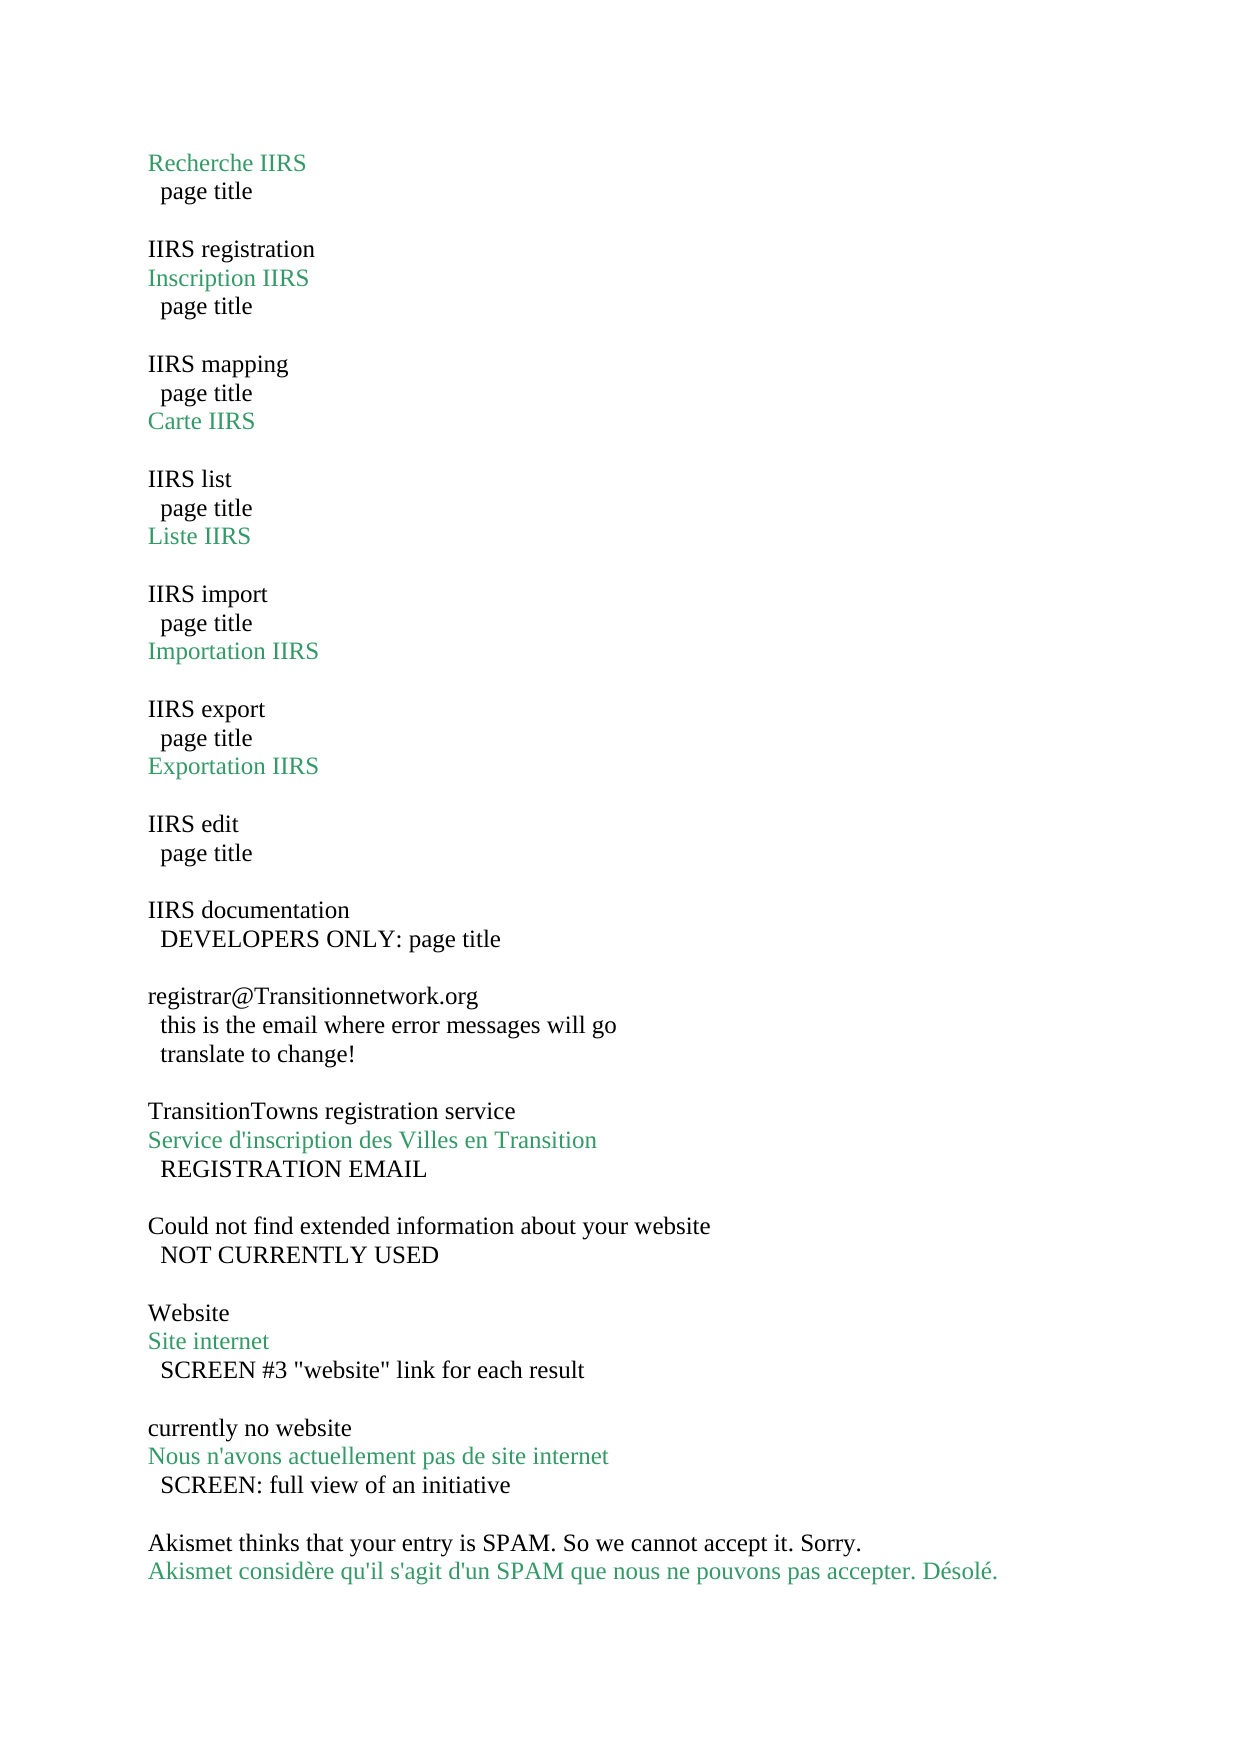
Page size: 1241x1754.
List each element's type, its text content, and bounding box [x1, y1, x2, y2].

text IIRS import [148, 579, 1093, 608]
text Could not find extended information about your website [148, 1211, 1093, 1240]
text page title [148, 838, 1093, 866]
text registrar@Transitionnetwork.org [148, 981, 1093, 1010]
text DEVELOPERS ONLY: page title [148, 924, 1093, 953]
text Liste IIRS [148, 521, 1093, 550]
text Nous n'avons actuellement pas de site internet [148, 1441, 1093, 1470]
text IIRS list [148, 464, 1093, 493]
text IIRS edit [148, 809, 1093, 838]
text IIRS export [148, 694, 1093, 723]
text TransitionTowns registration service [148, 1096, 1093, 1125]
text NOT CURRENTLY USED [148, 1240, 1093, 1269]
text Importation IIRS [148, 636, 1093, 665]
text page title [148, 378, 1093, 406]
text this is the email where error messages will go [148, 1010, 1093, 1039]
text SCREEN: full view of an initiative [148, 1470, 1093, 1499]
text page title [148, 176, 1093, 205]
text Recherche IIRS [148, 148, 1093, 176]
text page title [148, 608, 1093, 636]
text Carte IIRS [148, 406, 1093, 435]
text Akismet thinks that your entry is SPAM. So we cannot accept it. Sorry. [148, 1528, 1093, 1556]
text translate to change! [148, 1039, 1093, 1068]
text page title [148, 493, 1093, 521]
text Site internet [148, 1326, 1093, 1355]
text page title [148, 723, 1093, 751]
text Akismet considère qu'il s'agit d'un SPAM que nous ne pouvons pas accepter. Désolé. [148, 1556, 1093, 1585]
text IIRS mapping [148, 349, 1093, 378]
text Service d'inscription des Villes en Transition [148, 1125, 1093, 1154]
text REGISTRATION EMAIL [148, 1154, 1093, 1183]
text Website [148, 1298, 1093, 1326]
text Exportation IIRS [148, 751, 1093, 780]
text currently no website [148, 1413, 1093, 1441]
text IIRS registration [148, 234, 1093, 263]
text IIRS documentation [148, 895, 1093, 924]
text page title [148, 291, 1093, 320]
text SCREEN #3 "website" link for each result [148, 1355, 1093, 1384]
text Inscription IIRS [148, 263, 1093, 291]
